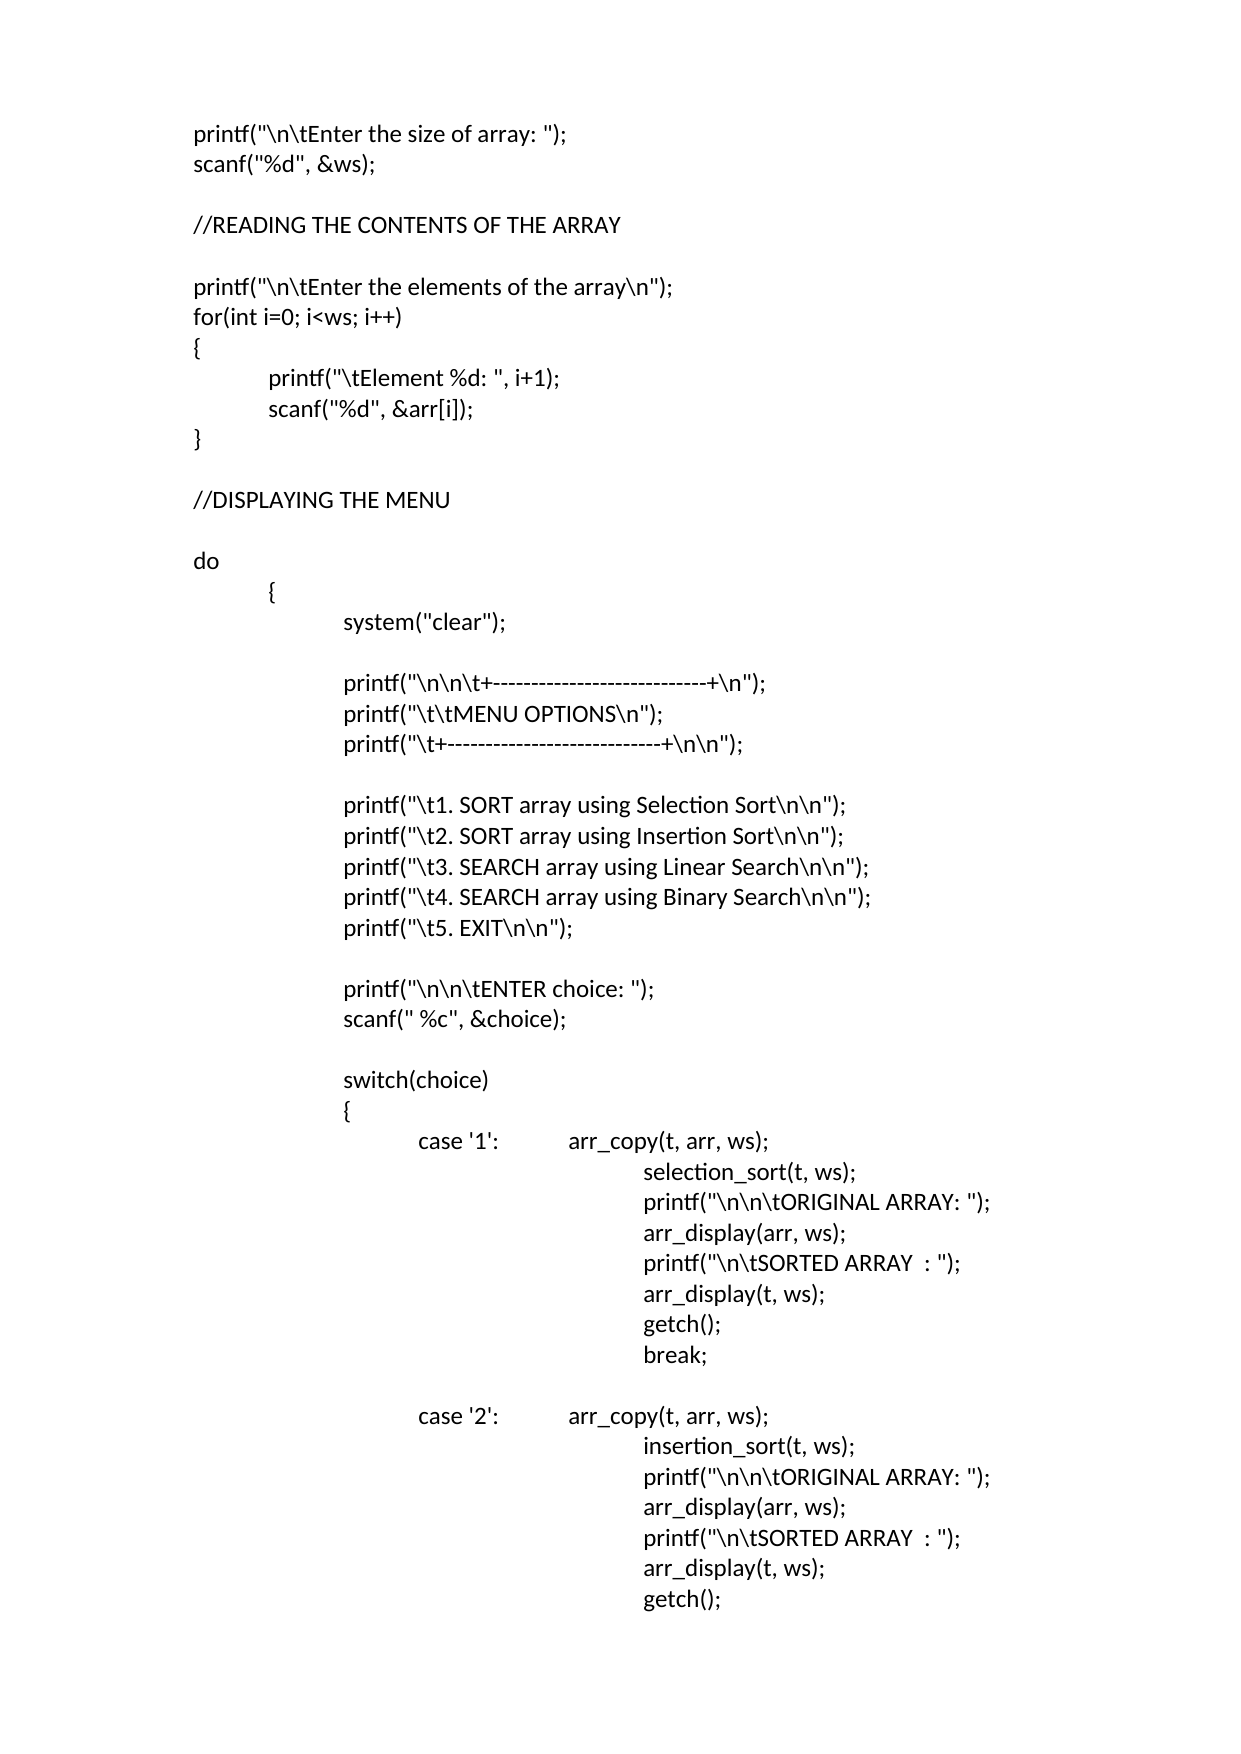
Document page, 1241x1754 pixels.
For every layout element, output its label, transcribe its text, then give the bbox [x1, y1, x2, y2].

text printf("\n\tEnter the elements of the array\n"); [118, 271, 1122, 301]
text scanf("%d", &ws); [118, 149, 1122, 179]
text printf("\n\n\tENTER choice: "); [118, 973, 1122, 1003]
text getch(); [118, 1583, 1122, 1614]
text printf("\t\tMENU OPTIONS\n"); [118, 698, 1122, 728]
text printf("\n\n\tORIGINAL ARRAY: "); [118, 1461, 1122, 1492]
text printf("\n\tSORTED ARRAY : "); [118, 1247, 1122, 1278]
text scanf(" %c", &choice); [118, 1003, 1122, 1034]
text printf("\n\tSORTED ARRAY : "); [118, 1522, 1122, 1553]
text do [118, 545, 1122, 576]
text arr_display(t, ws); [118, 1278, 1122, 1308]
text arr_display(arr, ws); [118, 1217, 1122, 1247]
text { [118, 332, 1122, 362]
text printf("\t2. SORT array using Insertion Sort\n\n"); [118, 820, 1122, 851]
text printf("\t4. SEARCH array using Binary Search\n\n"); [118, 881, 1122, 912]
text { [118, 1095, 1122, 1125]
text //READING THE CONTENTS OF THE ARRAY [118, 210, 1122, 240]
text insertion_sort(t, ws); [118, 1431, 1122, 1461]
text printf("\tElement %d: ", i+1); [118, 362, 1122, 393]
text } [118, 423, 1122, 454]
text printf("\t5. EXIT\n\n"); [118, 912, 1122, 942]
text getch(); [118, 1308, 1122, 1339]
text system("clear"); [118, 606, 1122, 637]
text case '1': arr_copy(t, arr, ws); [118, 1125, 1122, 1156]
text switch(choice) [118, 1064, 1122, 1095]
text printf("\t+----------------------------+\n\n"); [118, 728, 1122, 759]
text break; [118, 1339, 1122, 1369]
text arr_display(t, ws); [118, 1553, 1122, 1583]
text { [118, 576, 1122, 606]
text printf("\t3. SEARCH array using Linear Search\n\n"); [118, 851, 1122, 881]
text selection_sort(t, ws); [118, 1156, 1122, 1186]
text arr_display(arr, ws); [118, 1492, 1122, 1522]
text //DISPLAYING THE MENU [118, 484, 1122, 515]
text printf("\n\n\tORIGINAL ARRAY: "); [118, 1186, 1122, 1217]
text printf("\t1. SORT array using Selection Sort\n\n"); [118, 789, 1122, 820]
text case '2': arr_copy(t, arr, ws); [118, 1400, 1122, 1431]
text printf("\n\tEnter the size of array: "); [118, 118, 1122, 149]
text for(int i=0; i<ws; i++) [118, 301, 1122, 332]
text printf("\n\n\t+----------------------------+\n"); [118, 667, 1122, 698]
text scanf("%d", &arr[i]); [118, 393, 1122, 423]
